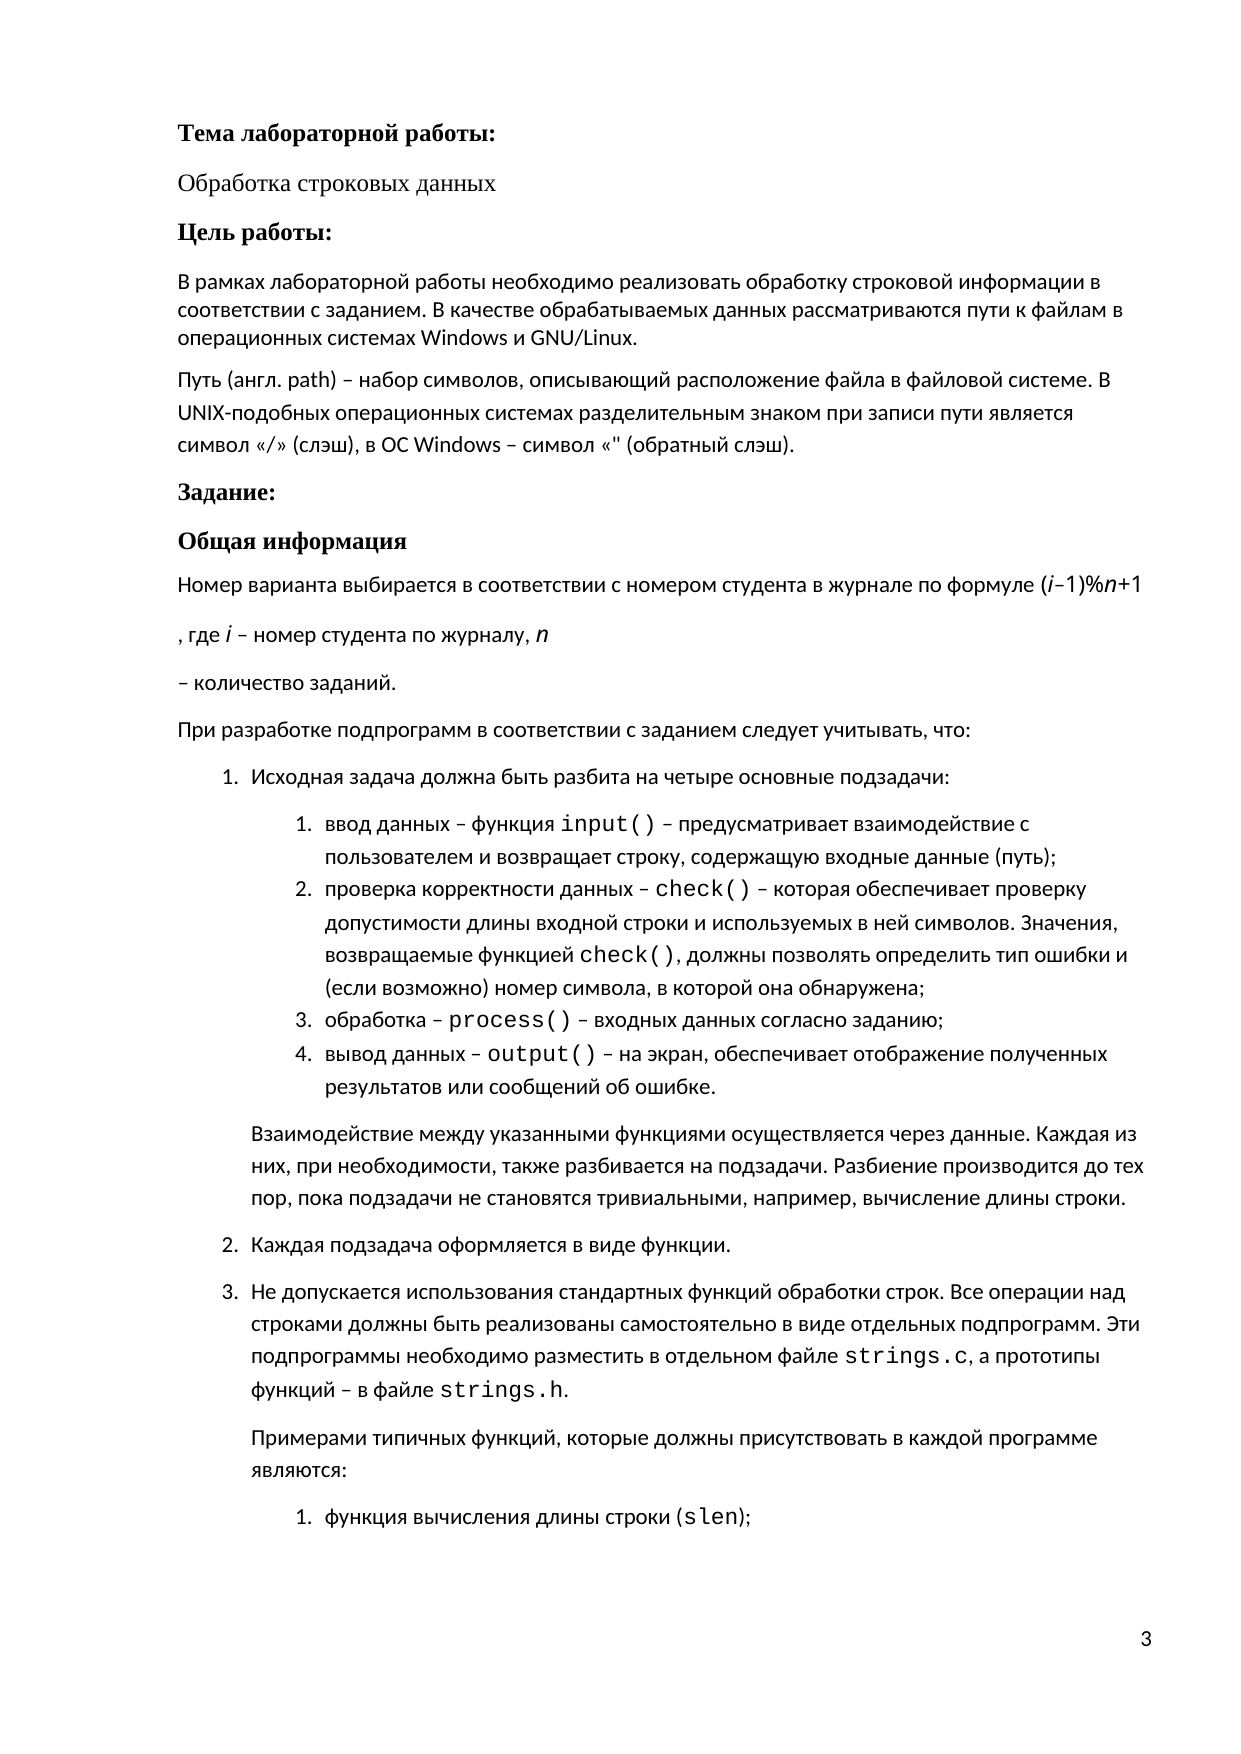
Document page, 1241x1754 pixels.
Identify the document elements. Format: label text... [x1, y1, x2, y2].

text При разработке подпрограмм в соответствии с заданием следует учитывать, что: [177, 715, 1152, 743]
text Цель работы: [177, 217, 1152, 246]
list функция вычисления длины строки (slen); [295, 1502, 1152, 1531]
list Исходная задача должна быть разбита на четыре основные подзадачи: [221, 762, 1152, 790]
list обработка – process() – входных данных согласно заданию; [295, 1005, 1152, 1034]
text Задание: [177, 477, 1152, 505]
list Каждая подзадача оформляется в виде функции. [221, 1230, 1152, 1258]
text Номер варианта выбирается в соответствии с номером студента в журнале по формуле (i–1)%n+1 [177, 567, 1152, 599]
list Взаимодействие между указанными функциями осуществляется через данные. Каждая из них, при необходимости, также разбивается на подзадачи. Разбиение производится до тех пор, пока подзадачи не становятся тривиальными, например, вычисление длины строки. [221, 1119, 1152, 1211]
list Примерами типичных функций, которые должны присутствовать в каждой программе являются: [221, 1423, 1152, 1483]
list проверка корректности данных – check() – которая обеспечивает проверку допустимости длины входной строки и используемых в ней символов. Значения, возвращаемые функцией check(), должны позволять определить тип ошибки и (если возможно) номер символа, в которой она обнаружена; [295, 874, 1152, 1001]
list ввод данных – функция input() – предусматривает взаимодействие с пользователем и возвращает строку, содержащую входные данные (путь); [295, 809, 1152, 870]
subtitle Общая информация [177, 526, 1152, 555]
text Путь (англ. path) – набор символов, описывающий расположение файла в файловой системе. В UNIX-подобных операционных системах разделительным знаком при записи пути является символ «/» (слэш), в ОС Windows – символ «" (обратный слэш). [177, 366, 1152, 458]
text – количество заданий. [177, 668, 1152, 697]
text В рамках лабораторной работы необходимо реализовать обработку строковой информации в соответствии с заданием. В качестве обрабатываемых данных рассматриваются пути к файлам в операционных системах Windows и GNU/Linux. [177, 267, 1152, 351]
text Обработка строковых данных [177, 168, 1152, 196]
list Не допускается использования стандартных функций обработки строк. Все операции над строками должны быть реализованы самостоятельно в виде отдельных подпрограмм. Эти подпрограммы необходимо разместить в отдельном файле strings.c, а прототипы функций – в файле strings.h. [221, 1277, 1152, 1404]
text , где i – номер студента по журналу, n [177, 618, 1152, 649]
text Тема лабораторной работы: [177, 118, 1152, 147]
list вывод данных – output() – на экран, обеспечивает отображение полученных результатов или сообщений об ошибке. [295, 1039, 1152, 1100]
